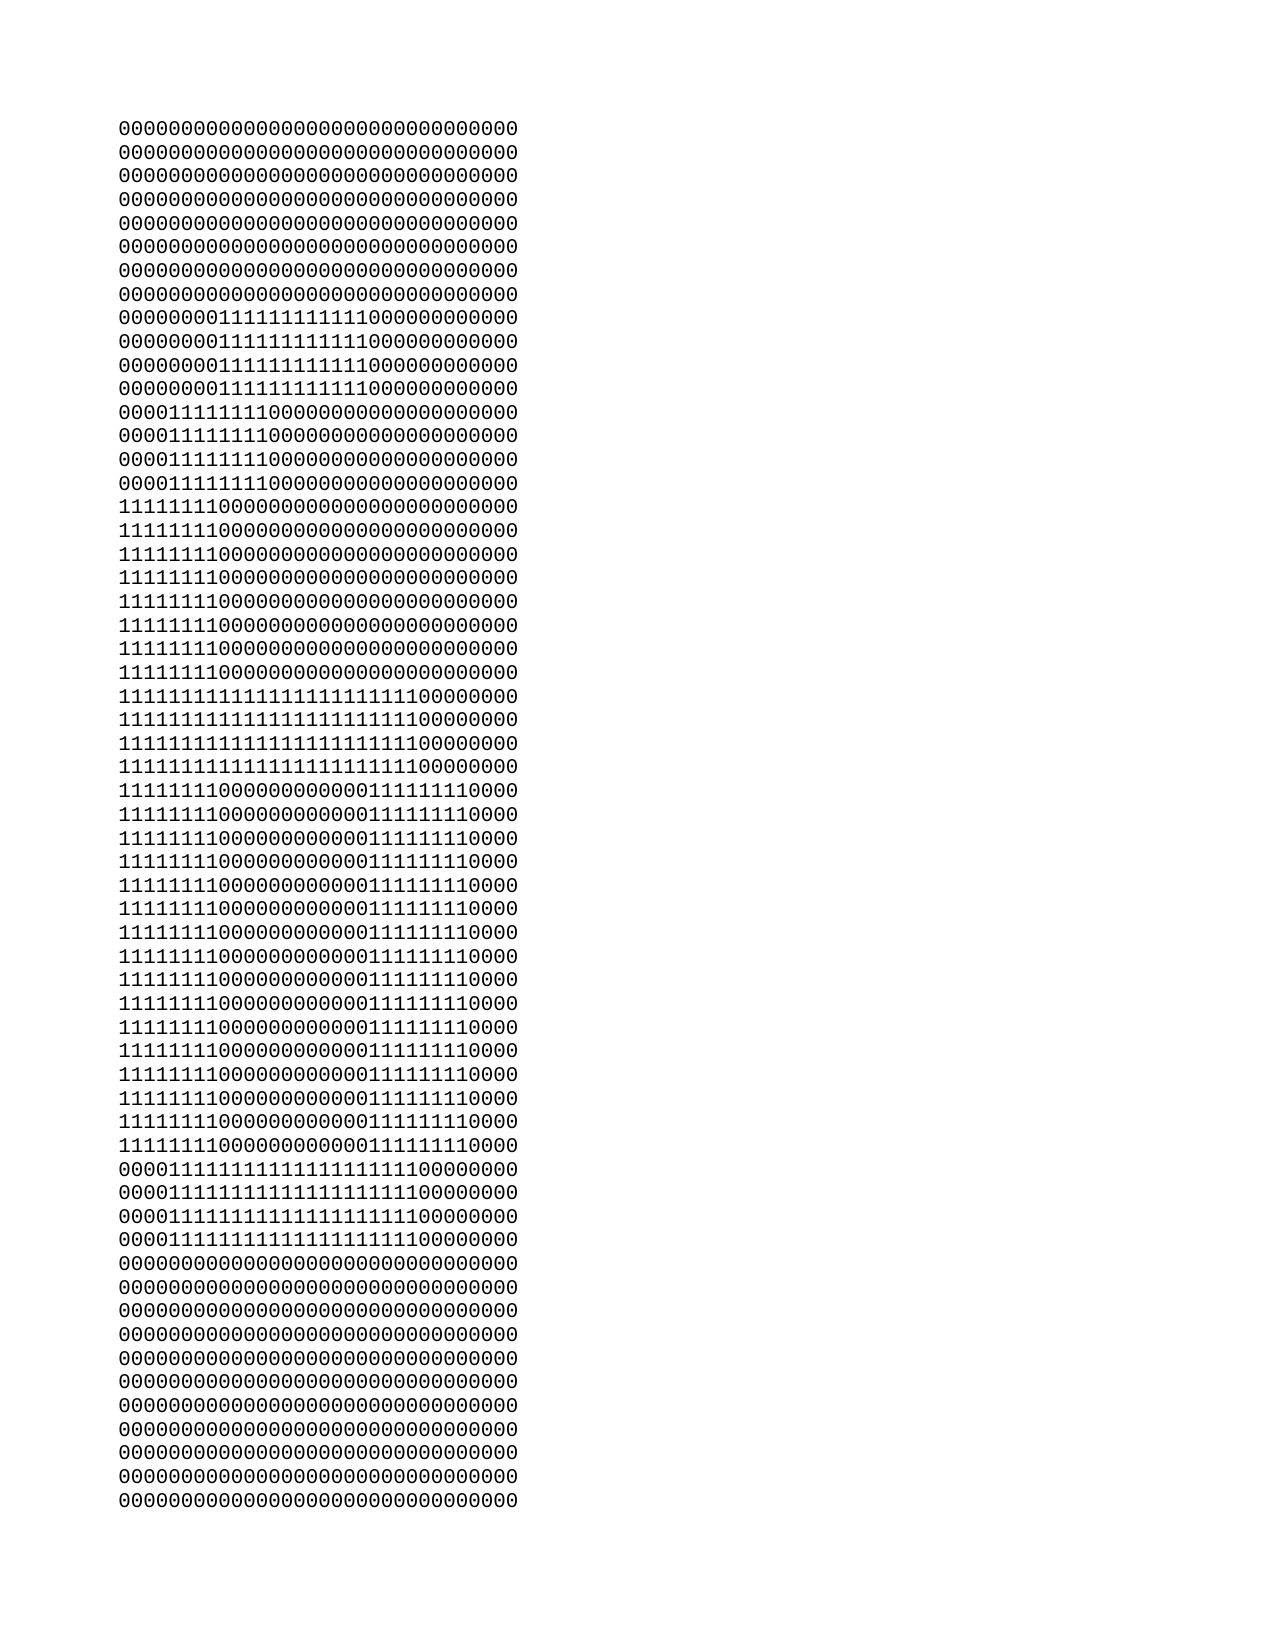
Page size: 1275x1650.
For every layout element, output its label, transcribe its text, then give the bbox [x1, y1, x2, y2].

text 00000000000000000000000000000000 [118, 165, 1157, 189]
text 00000000000000000000000000000000 [118, 1277, 1157, 1300]
text 00000000000000000000000000000000 [118, 1489, 1157, 1513]
text 00000000000000000000000000000000 [118, 1371, 1157, 1395]
text 00000000000000000000000000000000 [118, 284, 1157, 307]
text 00001111111111111111111100000000 [118, 1206, 1157, 1229]
text 11111111000000000000111111110000 [118, 922, 1157, 946]
text 11111111000000000000111111110000 [118, 946, 1157, 969]
text 11111111000000000000000000000000 [118, 520, 1157, 544]
text 11111111000000000000111111110000 [118, 1111, 1157, 1135]
text 00000000000000000000000000000000 [118, 1442, 1157, 1466]
text 00001111111100000000000000000000 [118, 473, 1157, 496]
text 11111111111111111111111100000000 [118, 686, 1157, 709]
text 11111111000000000000111111110000 [118, 969, 1157, 993]
text 00000000000000000000000000000000 [118, 1300, 1157, 1324]
text 00000000000000000000000000000000 [118, 1253, 1157, 1277]
text 00000000000000000000000000000000 [118, 260, 1157, 284]
text 00000000000000000000000000000000 [118, 236, 1157, 260]
text 11111111000000000000000000000000 [118, 638, 1157, 662]
text 00001111111111111111111100000000 [118, 1229, 1157, 1253]
text 11111111000000000000000000000000 [118, 662, 1157, 686]
text 11111111000000000000111111110000 [118, 1064, 1157, 1088]
text 00000000000000000000000000000000 [118, 1395, 1157, 1419]
text 11111111000000000000111111110000 [118, 1017, 1157, 1040]
text 00001111111111111111111100000000 [118, 1158, 1157, 1182]
text 11111111000000000000000000000000 [118, 591, 1157, 615]
text 11111111111111111111111100000000 [118, 709, 1157, 733]
text 00001111111100000000000000000000 [118, 402, 1157, 426]
text 00001111111100000000000000000000 [118, 426, 1157, 449]
text 11111111000000000000111111110000 [118, 851, 1157, 875]
text 11111111000000000000111111110000 [118, 993, 1157, 1017]
text 11111111000000000000111111110000 [118, 898, 1157, 922]
text 00000000000000000000000000000000 [118, 142, 1157, 165]
text 00000000000000000000000000000000 [118, 1419, 1157, 1442]
text 00000000000000000000000000000000 [118, 1348, 1157, 1371]
text 00001111111100000000000000000000 [118, 449, 1157, 473]
text 00000000000000000000000000000000 [118, 1324, 1157, 1348]
text 11111111000000000000000000000000 [118, 496, 1157, 520]
text 00001111111111111111111100000000 [118, 1182, 1157, 1206]
text 11111111000000000000000000000000 [118, 615, 1157, 638]
text 11111111000000000000111111110000 [118, 1040, 1157, 1064]
text 11111111000000000000000000000000 [118, 567, 1157, 591]
text 00000000111111111111000000000000 [118, 354, 1157, 378]
text 00000000111111111111000000000000 [118, 378, 1157, 402]
text 00000000000000000000000000000000 [118, 189, 1157, 213]
text 00000000000000000000000000000000 [118, 118, 1157, 142]
text 11111111000000000000111111110000 [118, 780, 1157, 804]
text 00000000000000000000000000000000 [118, 1466, 1157, 1489]
text 00000000000000000000000000000000 [118, 213, 1157, 236]
text 11111111111111111111111100000000 [118, 757, 1157, 780]
text 00000000111111111111000000000000 [118, 307, 1157, 331]
text 11111111000000000000111111110000 [118, 875, 1157, 898]
text 11111111000000000000111111110000 [118, 1135, 1157, 1158]
text 00000000111111111111000000000000 [118, 331, 1157, 354]
text 11111111000000000000111111110000 [118, 804, 1157, 827]
text 11111111000000000000111111110000 [118, 827, 1157, 851]
text 11111111111111111111111100000000 [118, 733, 1157, 757]
text 11111111000000000000000000000000 [118, 544, 1157, 567]
text 11111111000000000000111111110000 [118, 1088, 1157, 1111]
